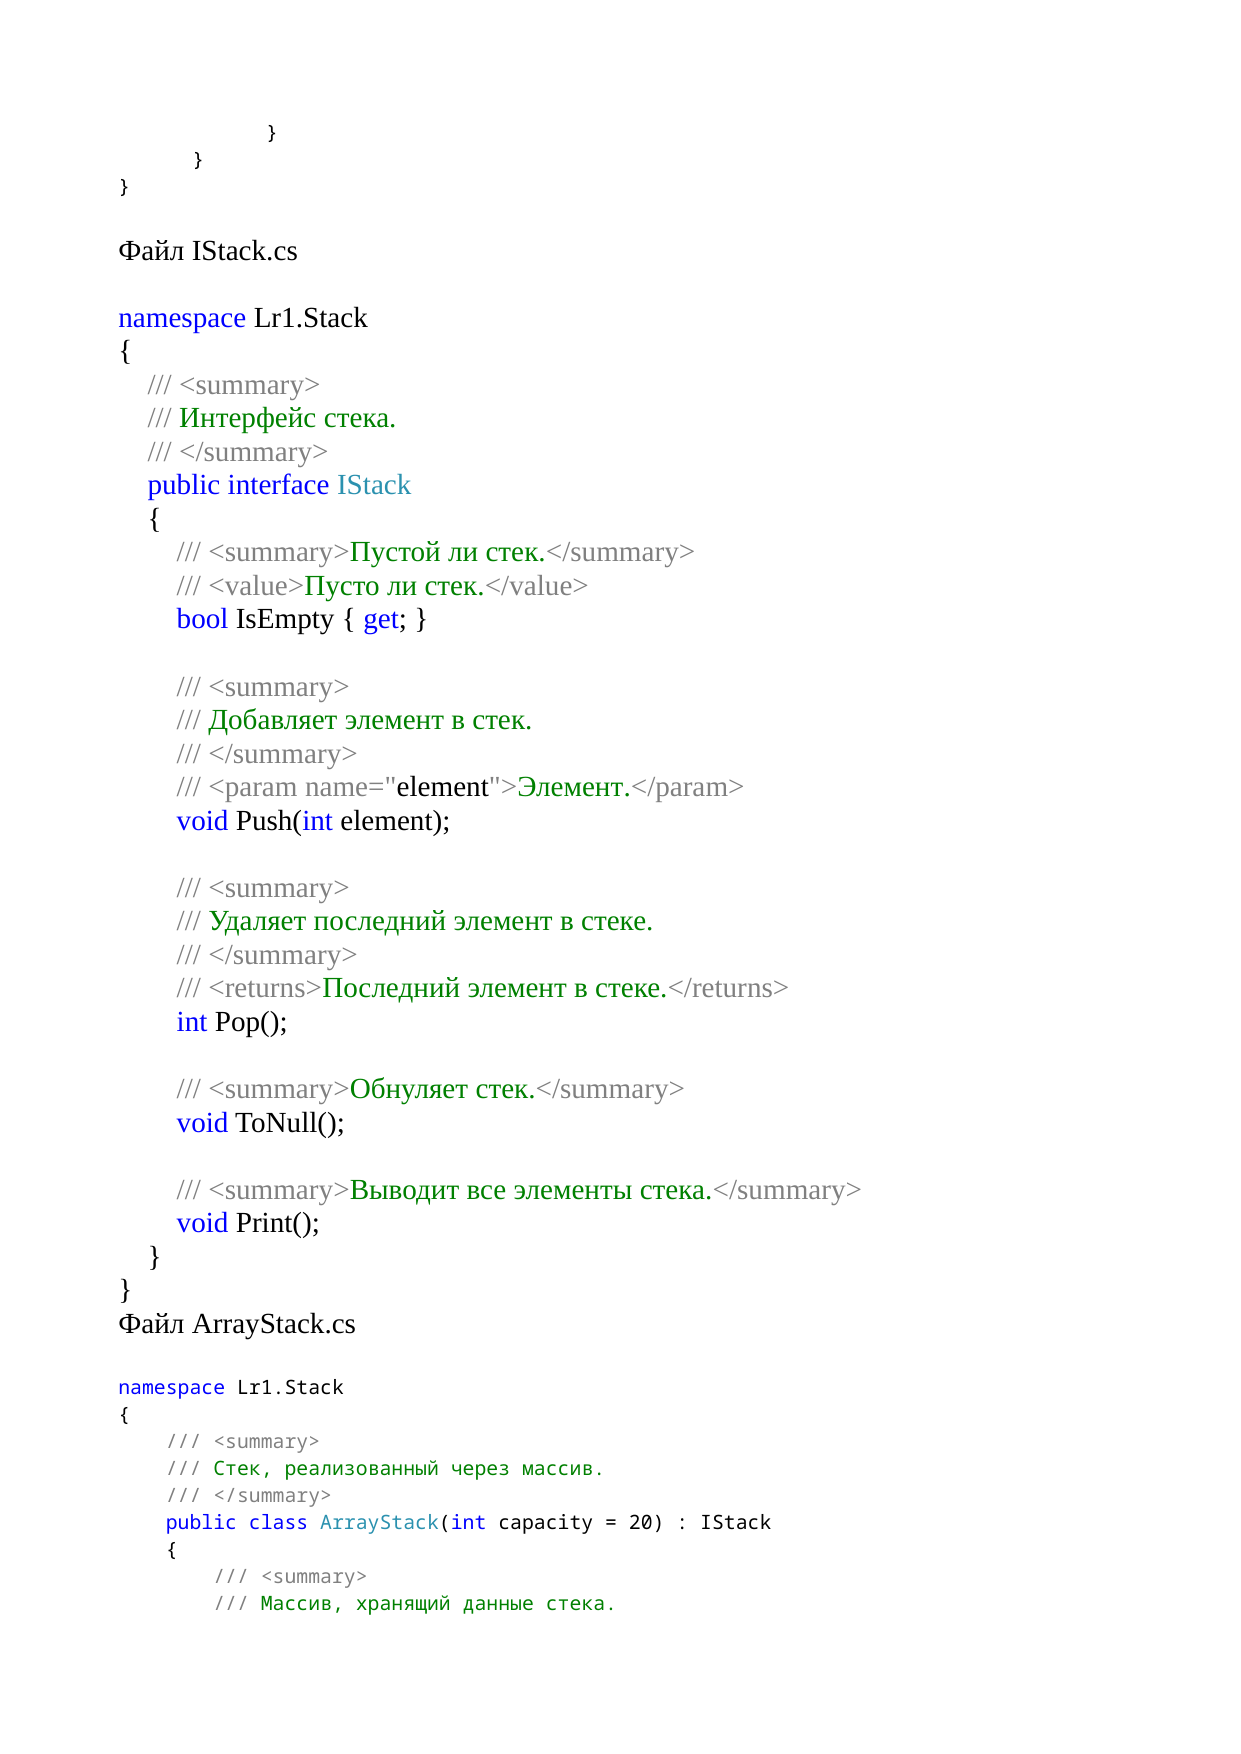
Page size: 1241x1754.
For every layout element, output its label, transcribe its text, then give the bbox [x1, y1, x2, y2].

text /// <summary> [118, 669, 1122, 702]
text Файл ArrayStack.cs [118, 1306, 1122, 1339]
text /// <value>Пусто ли стек.</value> [118, 568, 1122, 602]
text } [118, 118, 1122, 145]
text { [118, 1535, 1122, 1562]
text /// <summary>Пустой ли стек.</summary> [118, 534, 1122, 568]
text Файл IStack.cs [118, 233, 1122, 266]
text { [118, 501, 1122, 534]
text /// Массив, хранящий данные стека. [118, 1589, 1122, 1616]
text /// <summary>Выводит все элементы стека.</summary> [118, 1172, 1122, 1205]
text /// </summary> [118, 937, 1122, 971]
text } [118, 1239, 1122, 1272]
text /// </summary> [118, 434, 1122, 467]
text /// <summary> [118, 870, 1122, 903]
text int Pop(); [118, 1004, 1122, 1038]
text /// Интерфейс стека. [118, 400, 1122, 434]
text } [118, 145, 1122, 172]
text /// Удаляет последний элемент в стеке. [118, 903, 1122, 937]
text /// <returns>Последний элемент в стеке.</returns> [118, 971, 1122, 1004]
text } [118, 172, 1122, 199]
text namespace Lr1.Stack [118, 300, 1122, 333]
text /// <summary> [118, 1427, 1122, 1454]
text } [118, 1272, 1122, 1306]
text /// <param name="element">Элемент.</param> [118, 769, 1122, 803]
text bool IsEmpty { get; } [118, 602, 1122, 635]
text { [118, 1400, 1122, 1427]
text /// Стек, реализованный через массив. [118, 1454, 1122, 1481]
text /// <summary> [118, 1562, 1122, 1589]
text /// <summary>Обнуляет стек.</summary> [118, 1071, 1122, 1105]
text void Push(int element); [118, 803, 1122, 836]
text void Print(); [118, 1205, 1122, 1239]
text /// <summary> [118, 367, 1122, 400]
text /// </summary> [118, 1481, 1122, 1508]
text /// </summary> [118, 736, 1122, 769]
text public class ArrayStack(int capacity = 20) : IStack [118, 1508, 1122, 1535]
text public interface IStack [118, 467, 1122, 501]
text /// Добавляет элемент в стек. [118, 702, 1122, 736]
text void ToNull(); [118, 1105, 1122, 1138]
text { [118, 333, 1122, 367]
text namespace Lr1.Stack [118, 1373, 1122, 1400]
